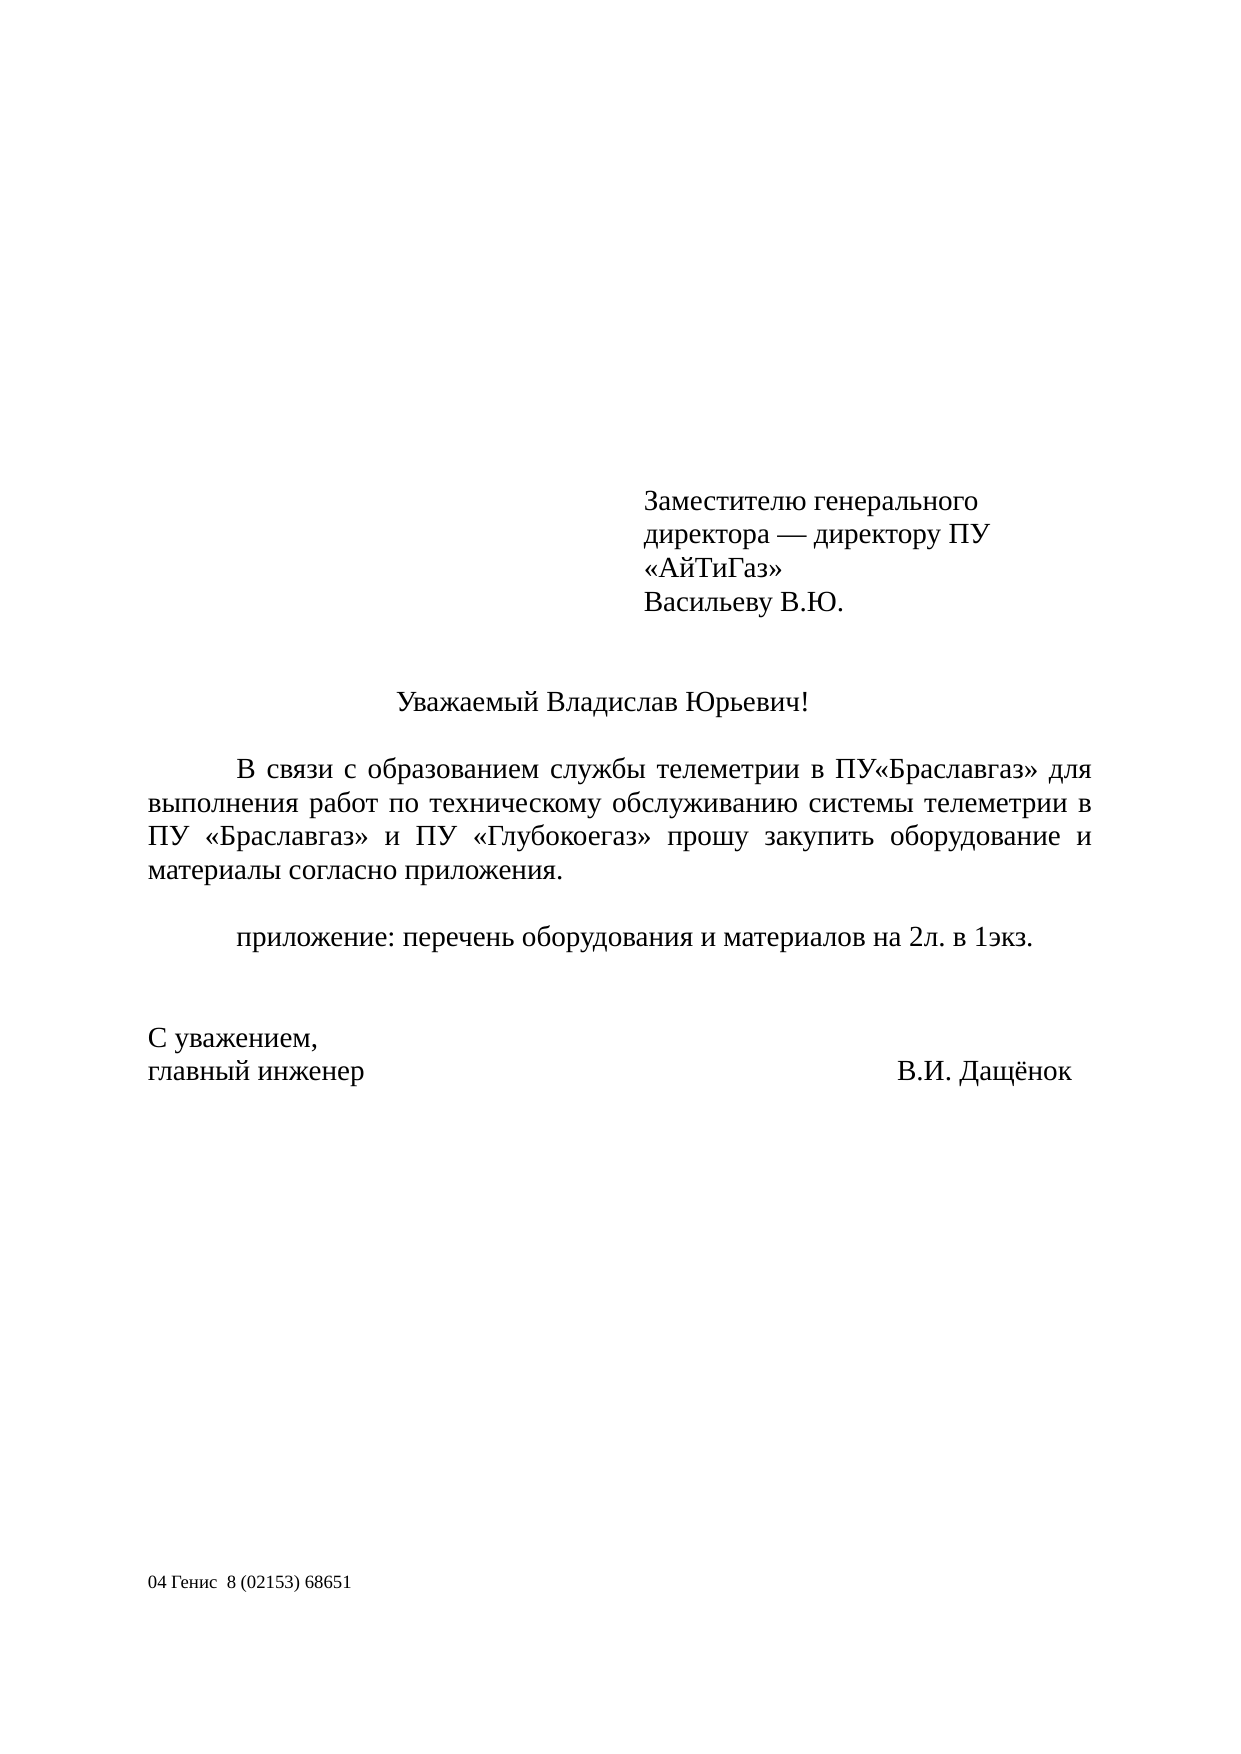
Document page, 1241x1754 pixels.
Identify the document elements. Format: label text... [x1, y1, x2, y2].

list 04 Генис 8 (02153) 68651 [148, 1571, 1093, 1592]
text директора — директору ПУ [148, 517, 1093, 550]
text Васильеву В.Ю. [148, 584, 1093, 617]
list приложение: перечень оборудования и материалов на 2л. в 1экз. [148, 919, 1093, 953]
list С уважением, [148, 1020, 1093, 1053]
list Уважаемый Владислав Юрьевич! [148, 684, 1093, 718]
text «АйТиГаз» [148, 550, 1093, 584]
text Заместителю генерального [148, 483, 1093, 517]
list главный инженер В.И. Дащёнок [148, 1053, 1093, 1087]
list В связи с образованием службы телеметрии в ПУ«Браславгаз» для выполнения работ по техническому обслуживанию системы телеметрии в ПУ «Браславгаз» и ПУ «Глубокоегаз» прошу закупить оборудование и материалы согласно приложения. [148, 751, 1093, 886]
